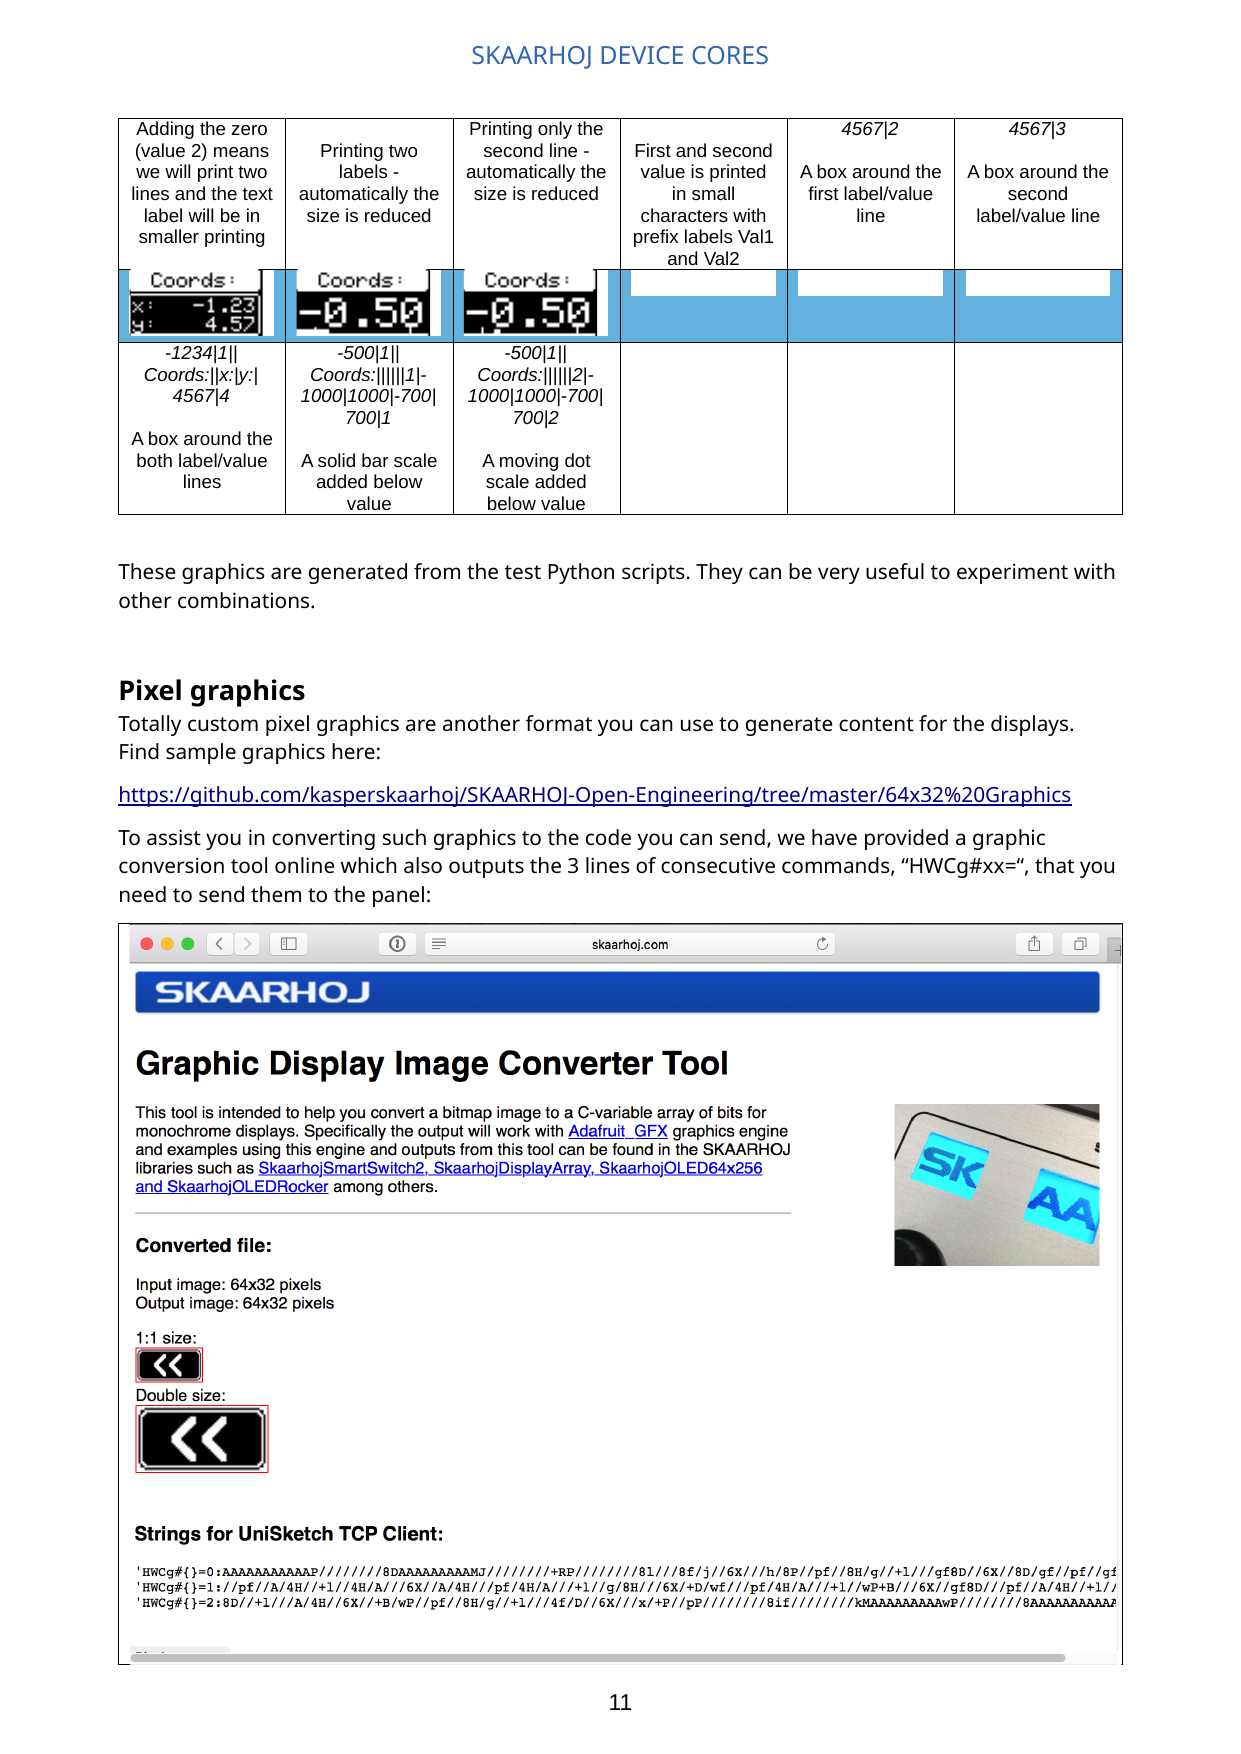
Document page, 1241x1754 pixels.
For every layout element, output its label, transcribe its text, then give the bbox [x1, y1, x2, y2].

text https://github.com/kasperskaarhoj/SKAARHOJ-Open-Engineering/tree/master/64x32%20Graphics [118, 780, 1122, 809]
table_cell [119, 270, 285, 342]
picture [296, 269, 431, 336]
table_cell Printing only the second line - automatically the size is reduced [454, 119, 620, 269]
table_cell [454, 270, 620, 342]
picture [129, 269, 263, 336]
table_cell [621, 270, 787, 342]
table_cell 4567|2 A box around the first label/value line [788, 119, 954, 269]
picture [129, 923, 1122, 1665]
table_cell 4567|3 A box around the second label/value line [955, 119, 1122, 269]
table_cell [955, 343, 1122, 514]
table_cell -500|1||Coords:||||||2|-1000|1000|-700|700|2 A moving dot scale added below value [608, 343, 620, 514]
table_cell -500|1||Coords:||||||1|-1000|1000|-700|700|1 A solid bar scale added below value [286, 343, 297, 514]
table_cell [286, 270, 453, 342]
text Totally custom pixel graphics are another format you can use to generate content for the displays. Find sample graphics here: [118, 709, 1122, 766]
table_cell [621, 343, 787, 514]
table_cell [788, 343, 954, 514]
table_cell [788, 270, 954, 342]
subtitle Pixel graphics [118, 672, 1122, 709]
text These graphics are generated from the test Python scripts. They can be very useful to experiment with other combinations. [118, 557, 1122, 614]
picture [463, 269, 598, 336]
table_cell [955, 270, 1122, 342]
table_cell Adding the zero (value 2) means we will print two lines and the text label will be in smaller printing [119, 119, 285, 269]
table_header [119, 924, 129, 1664]
table_cell Printing two labels - automatically the size is reduced [286, 119, 453, 269]
text To assist you in converting such graphics to the code you can send, we have provided a graphic conversion tool online which also outputs the 3 lines of consecutive commands, “HWCg#xx=“, that you need to send them to the panel: [118, 823, 1122, 908]
table_cell -500|1||Coords:||||||1|-1000|1000|-700|700|1 A solid bar scale added below value [441, 343, 453, 514]
table_cell -500|1||Coords:||||||2|-1000|1000|-700|700|2 A moving dot scale added below value [454, 343, 464, 514]
table_cell -1234|1||Coords:||x:|y:|4567|4 A box around the both label/value lines [119, 343, 285, 514]
